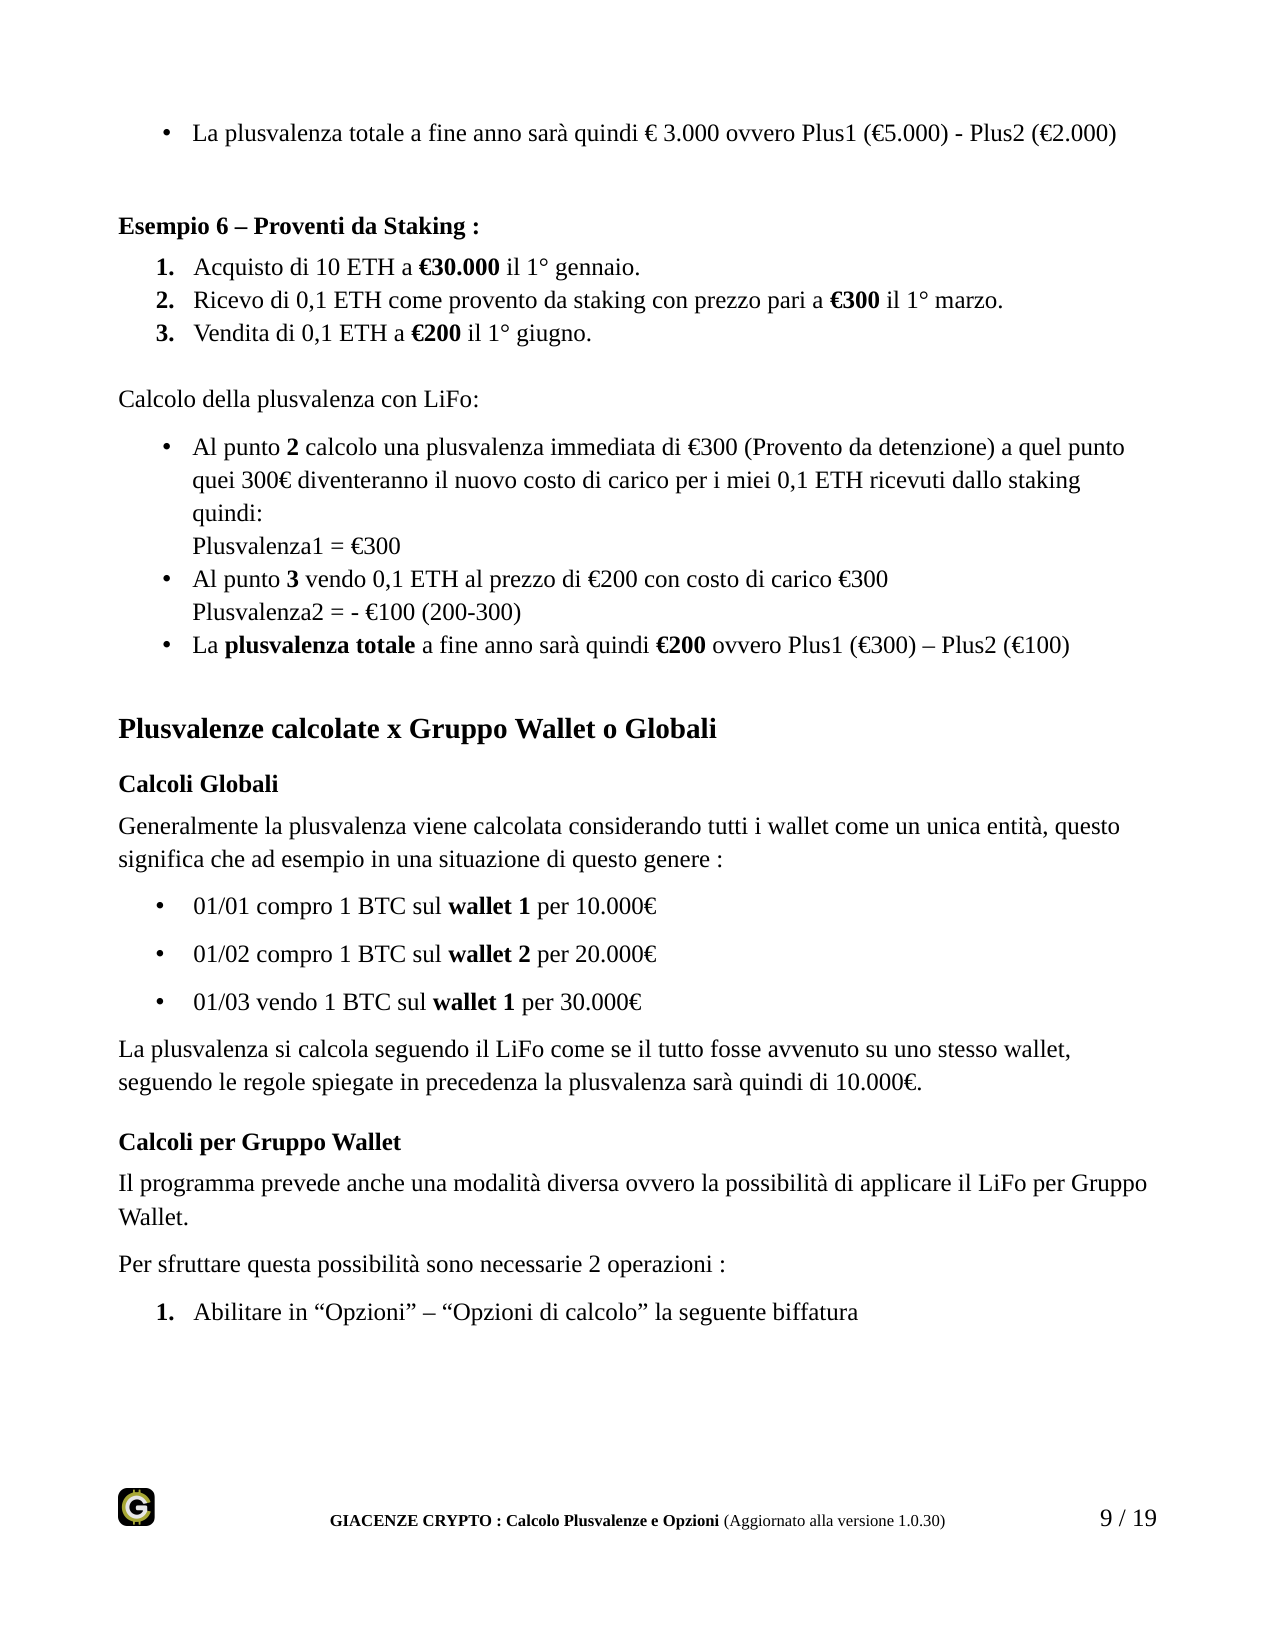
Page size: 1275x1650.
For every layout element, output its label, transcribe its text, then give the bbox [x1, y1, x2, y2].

text Calcolo della plusvalenza con LiFo: [118, 384, 1157, 413]
text La plusvalenza si calcola seguendo il LiFo come se il tutto fosse avvenuto su uno stesso wallet, seguendo le regole spiegate in precedenza la plusvalenza sarà quindi di 10.000€. [118, 1034, 1157, 1096]
list Ricevo di 0,1 ETH come provento da staking con prezzo pari a €300 il 1° marzo. [156, 286, 1157, 314]
picture [118, 1488, 155, 1526]
text Generalmente la plusvalenza viene calcolata considerando tutti i wallet come un unica entità, questo significa che ad esempio in una situazione di questo genere : [118, 811, 1157, 872]
list Abilitare in “Opzioni” – “Opzioni di calcolo” la seguente biffatura [156, 1297, 1157, 1326]
list 01/03 vendo 1 BTC sul wallet 1 per 30.000€ [156, 987, 1157, 1015]
list Al punto 3 vendo 0,1 ETH al prezzo di €200 con costo di carico €300 [162, 564, 1157, 593]
subtitle Esempio 6 – Proventi da Staking : [118, 211, 1157, 240]
subtitle Plusvalenze calcolate x Gruppo Wallet o Globali [118, 711, 1157, 744]
list Al punto 2 calcolo una plusvalenza immediata di €300 (Provento da detenzione) a quel punto quei 300€ diventeranno il nuovo costo di carico per i miei 0,1 ETH ricevuti dallo staking quindi: [162, 432, 1157, 527]
list Vendita di 0,1 ETH a €200 il 1° giugno. [156, 318, 1157, 347]
list Acquisto di 10 ETH a €30.000 il 1° gennaio. [156, 252, 1157, 281]
list 01/02 compro 1 BTC sul wallet 2 per 20.000€ [156, 939, 1157, 968]
list 01/01 compro 1 BTC sul wallet 1 per 10.000€ [156, 891, 1157, 920]
list La plusvalenza totale a fine anno sarà quindi €200 ovvero Plus1 (€300) – Plus2 (€100) [162, 630, 1157, 659]
list Plusvalenza1 = €300 [162, 531, 1157, 560]
list Plusvalenza2 = - €100 (200-300) [162, 597, 1157, 626]
subtitle Calcoli Globali [118, 769, 1157, 798]
text Il programma prevede anche una modalità diversa ovvero la possibilità di applicare il LiFo per Gruppo Wallet. [118, 1168, 1157, 1230]
text Per sfruttare questa possibilità sono necessarie 2 operazioni : [118, 1249, 1157, 1278]
list La plusvalenza totale a fine anno sarà quindi € 3.000 ovvero Plus1 (€5.000) - Plus2 (€2.000) [162, 118, 1157, 147]
subtitle Calcoli per Gruppo Wallet [118, 1127, 1157, 1156]
